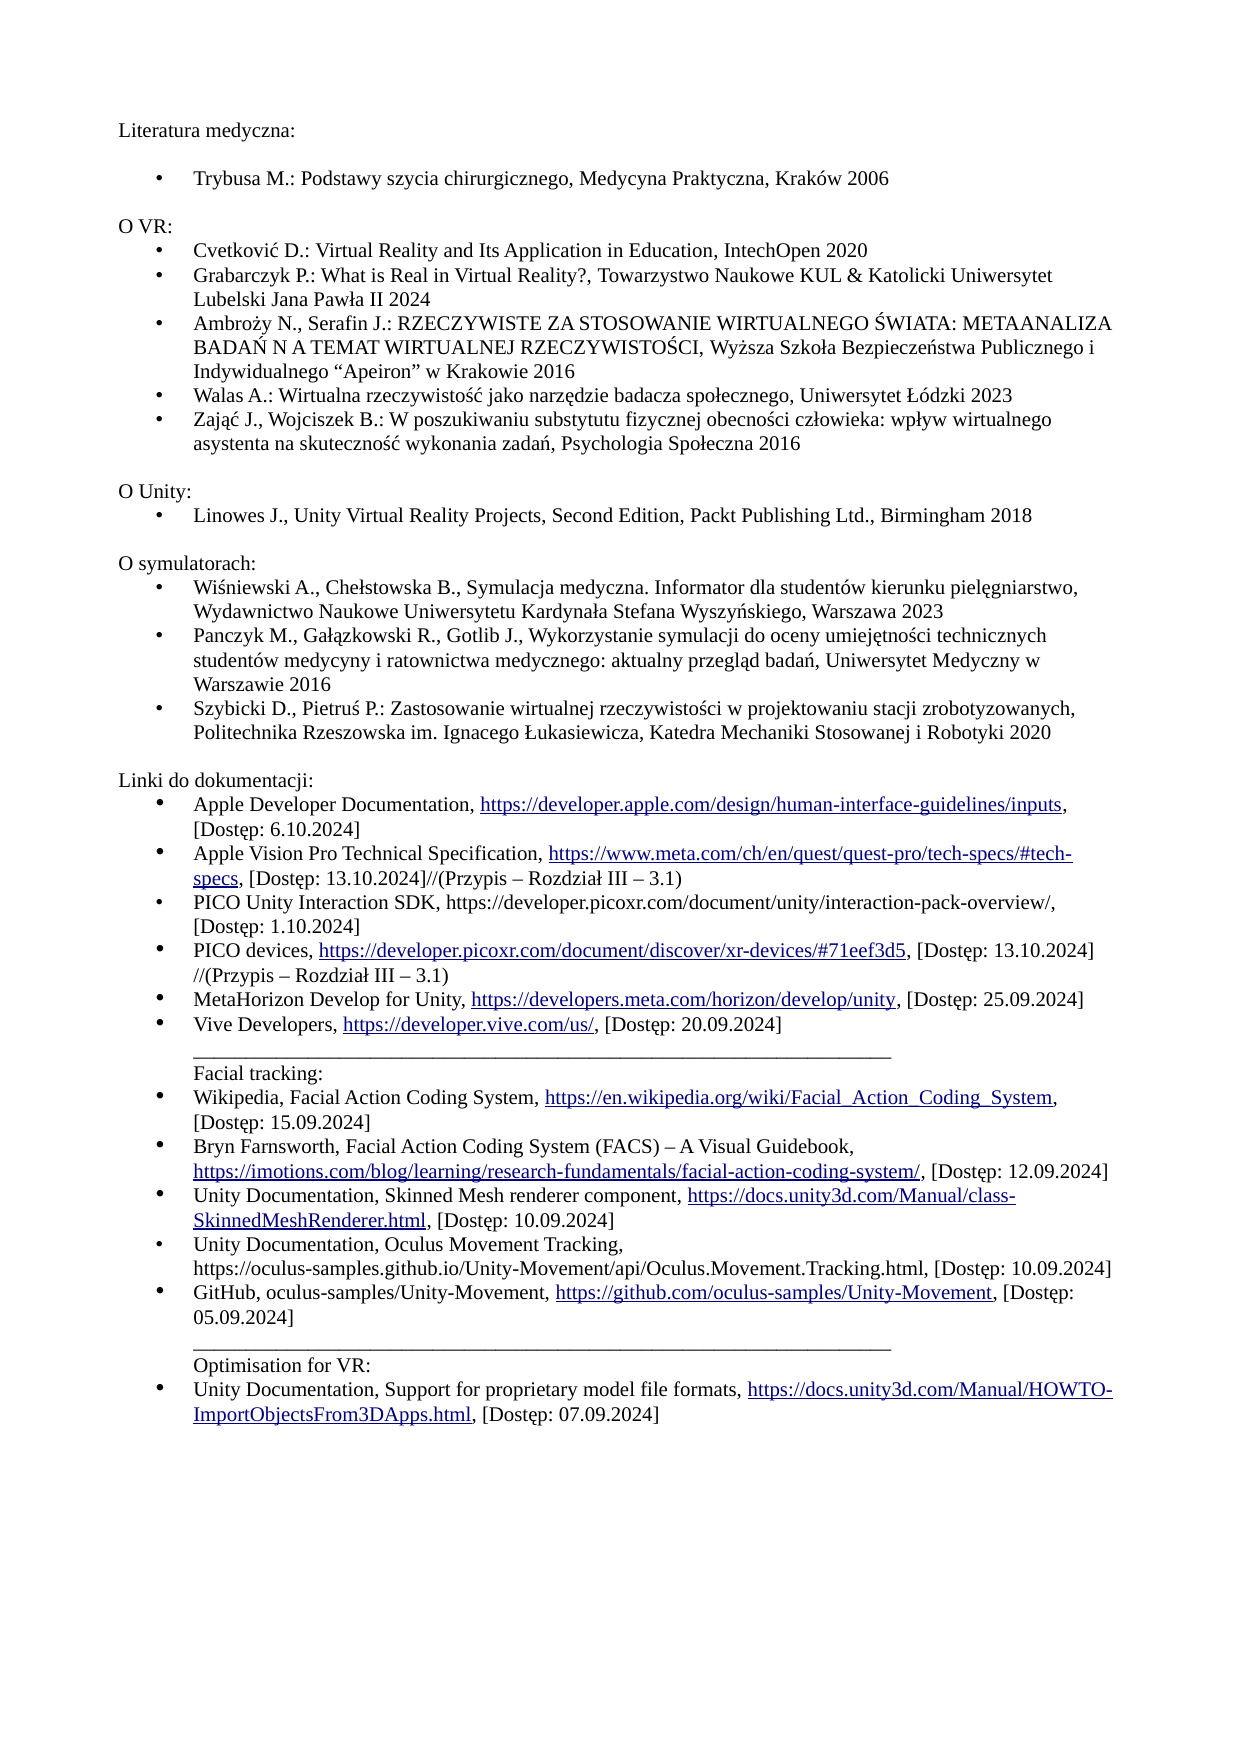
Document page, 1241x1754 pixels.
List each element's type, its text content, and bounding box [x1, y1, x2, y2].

list PICO devices, https://developer.picoxr.com/document/discover/xr-devices/#71eef3d5, [Dostęp: 13.10.2024] //(Przypis – Rozdział III – 3.1) [156, 938, 1122, 987]
list Walas A.: Wirtualna rzeczywistość jako narzędzie badacza społecznego, Uniwersytet Łódzki 2023 [156, 383, 1122, 407]
list Zająć J., Wojciszek B.: W poszukiwaniu substytutu fizycznej obecności człowieka: wpływ wirtualnego asystenta na skuteczność wykonania zadań, Psychologia Społeczna 2016 [156, 407, 1122, 455]
list Apple Vision Pro Technical Specification, https://www.meta.com/ch/en/quest/quest-pro/tech-specs/#tech-specs, [Dostęp: 13.10.2024]//(Przypis – Rozdział III – 3.1) [156, 841, 1122, 890]
list Wikipedia, Facial Action Coding System, https://en.wikipedia.org/wiki/Facial_Action_Coding_System, [Dostęp: 15.09.2024] [156, 1085, 1122, 1134]
list GitHub, oculus-samples/Unity-Movement, https://github.com/oculus-samples/Unity-Movement, [Dostęp: 05.09.2024] ___________________________________________________________________ Optimisation for VR: [156, 1280, 1122, 1377]
list Apple Developer Documentation, https://developer.apple.com/design/human-interface-guidelines/inputs, [Dostęp: 6.10.2024] [156, 792, 1122, 841]
list Szybicki D., Pietruś P.: Zastosowanie wirtualnej rzeczywistości w projektowaniu stacji zrobotyzowanych, Politechnika Rzeszowska im. Ignacego Łukasiewicza, Katedra Mechaniki Stosowanej i Robotyki 2020 [156, 696, 1122, 744]
text O Unity: [118, 479, 1122, 503]
list Trybusa M.: Podstawy szycia chirurgicznego, Medycyna Praktyczna, Kraków 2006 [156, 166, 1122, 190]
list Vive Developers, https://developer.vive.com/us/, [Dostęp: 20.09.2024] ___________________________________________________________________ Facial tracking: [156, 1012, 1122, 1085]
list Unity Documentation, Oculus Movement Tracking, https://oculus-samples.github.io/Unity-Movement/api/Oculus.Movement.Tracking.html, [Dostęp: 10.09.2024] [156, 1232, 1122, 1280]
list Linowes J., Unity Virtual Reality Projects, Second Edition, Packt Publishing Ltd., Birmingham 2018 [156, 503, 1122, 527]
list Unity Documentation, Skinned Mesh renderer component, https://docs.unity3d.com/Manual/class-SkinnedMeshRenderer.html, [Dostęp: 10.09.2024] [156, 1183, 1122, 1232]
list PICO Unity Interaction SDK, https://developer.picoxr.com/document/unity/interaction-pack-overview/, [Dostęp: 1.10.2024] [156, 890, 1122, 938]
list MetaHorizon Develop for Unity, https://developers.meta.com/horizon/develop/unity, [Dostęp: 25.09.2024] [156, 987, 1122, 1012]
list Unity Documentation, Support for proprietary model file formats, https://docs.unity3d.com/Manual/HOWTO-ImportObjectsFrom3DApps.html, [Dostęp: 07.09.2024] [156, 1377, 1122, 1426]
text O VR: [118, 214, 1122, 238]
list Grabarczyk P.: What is Real in Virtual Reality?, Towarzystwo Naukowe KUL & Katolicki Uniwersytet Lubelski Jana Pawła II 2024 [156, 262, 1122, 311]
text Linki do dokumentacji: [118, 768, 1122, 792]
list Panczyk M., Gałązkowski R., Gotlib J., Wykorzystanie symulacji do oceny umiejętności technicznych studentów medycyny i ratownictwa medycznego: aktualny przegląd badań, Uniwersytet Medyczny w Warszawie 2016 [156, 623, 1122, 696]
list Cvetković D.: Virtual Reality and Its Application in Education, IntechOpen 2020 [156, 238, 1122, 262]
text Literatura medyczna: [118, 118, 1122, 142]
text O symulatorach: [118, 551, 1122, 575]
list Ambroży N., Serafin J.: RZECZYWISTE ZA STOSOWANIE WIRTUALNEGO ŚWIATA: METAANALIZA BADAŃ N A TEMAT WIRTUALNEJ RZECZYWISTOŚCI, Wyższa Szkoła Bezpieczeństwa Publicznego i Indywidualnego “Apeiron” w Krakowie 2016 [156, 311, 1122, 383]
list Wiśniewski A., Chełstowska B., Symulacja medyczna. Informator dla studentów kierunku pielęgniarstwo, Wydawnictwo Naukowe Uniwersytetu Kardynała Stefana Wyszyńskiego, Warszawa 2023 [156, 575, 1122, 623]
list Bryn Farnsworth, Facial Action Coding System (FACS) – A Visual Guidebook, https://imotions.com/blog/learning/research-fundamentals/facial-action-coding-system/, [Dostęp: 12.09.2024] [156, 1134, 1122, 1183]
